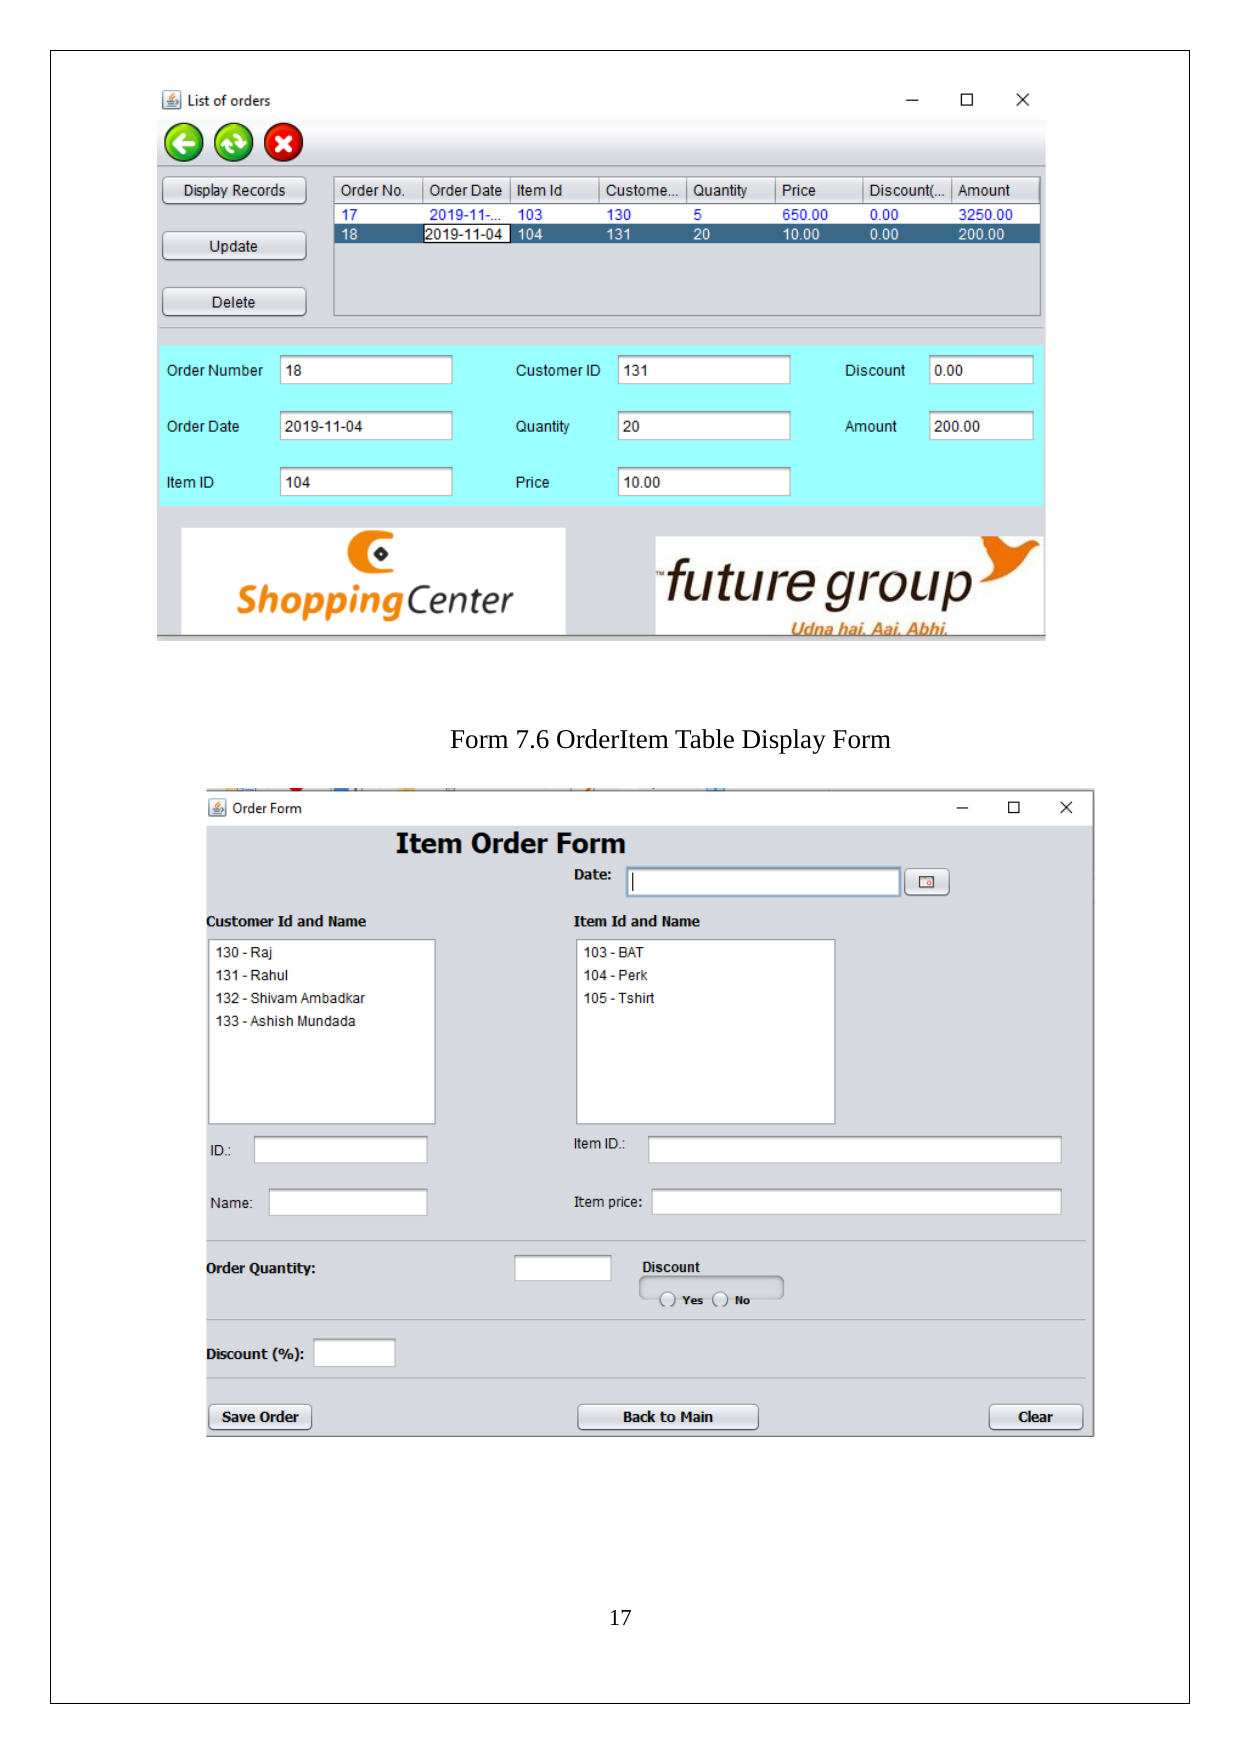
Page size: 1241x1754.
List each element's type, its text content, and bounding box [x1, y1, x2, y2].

text Form 7.6 OrderItem Table Display Form [150, 710, 1090, 758]
picture [157, 90, 1046, 641]
picture [206, 788, 1095, 1437]
